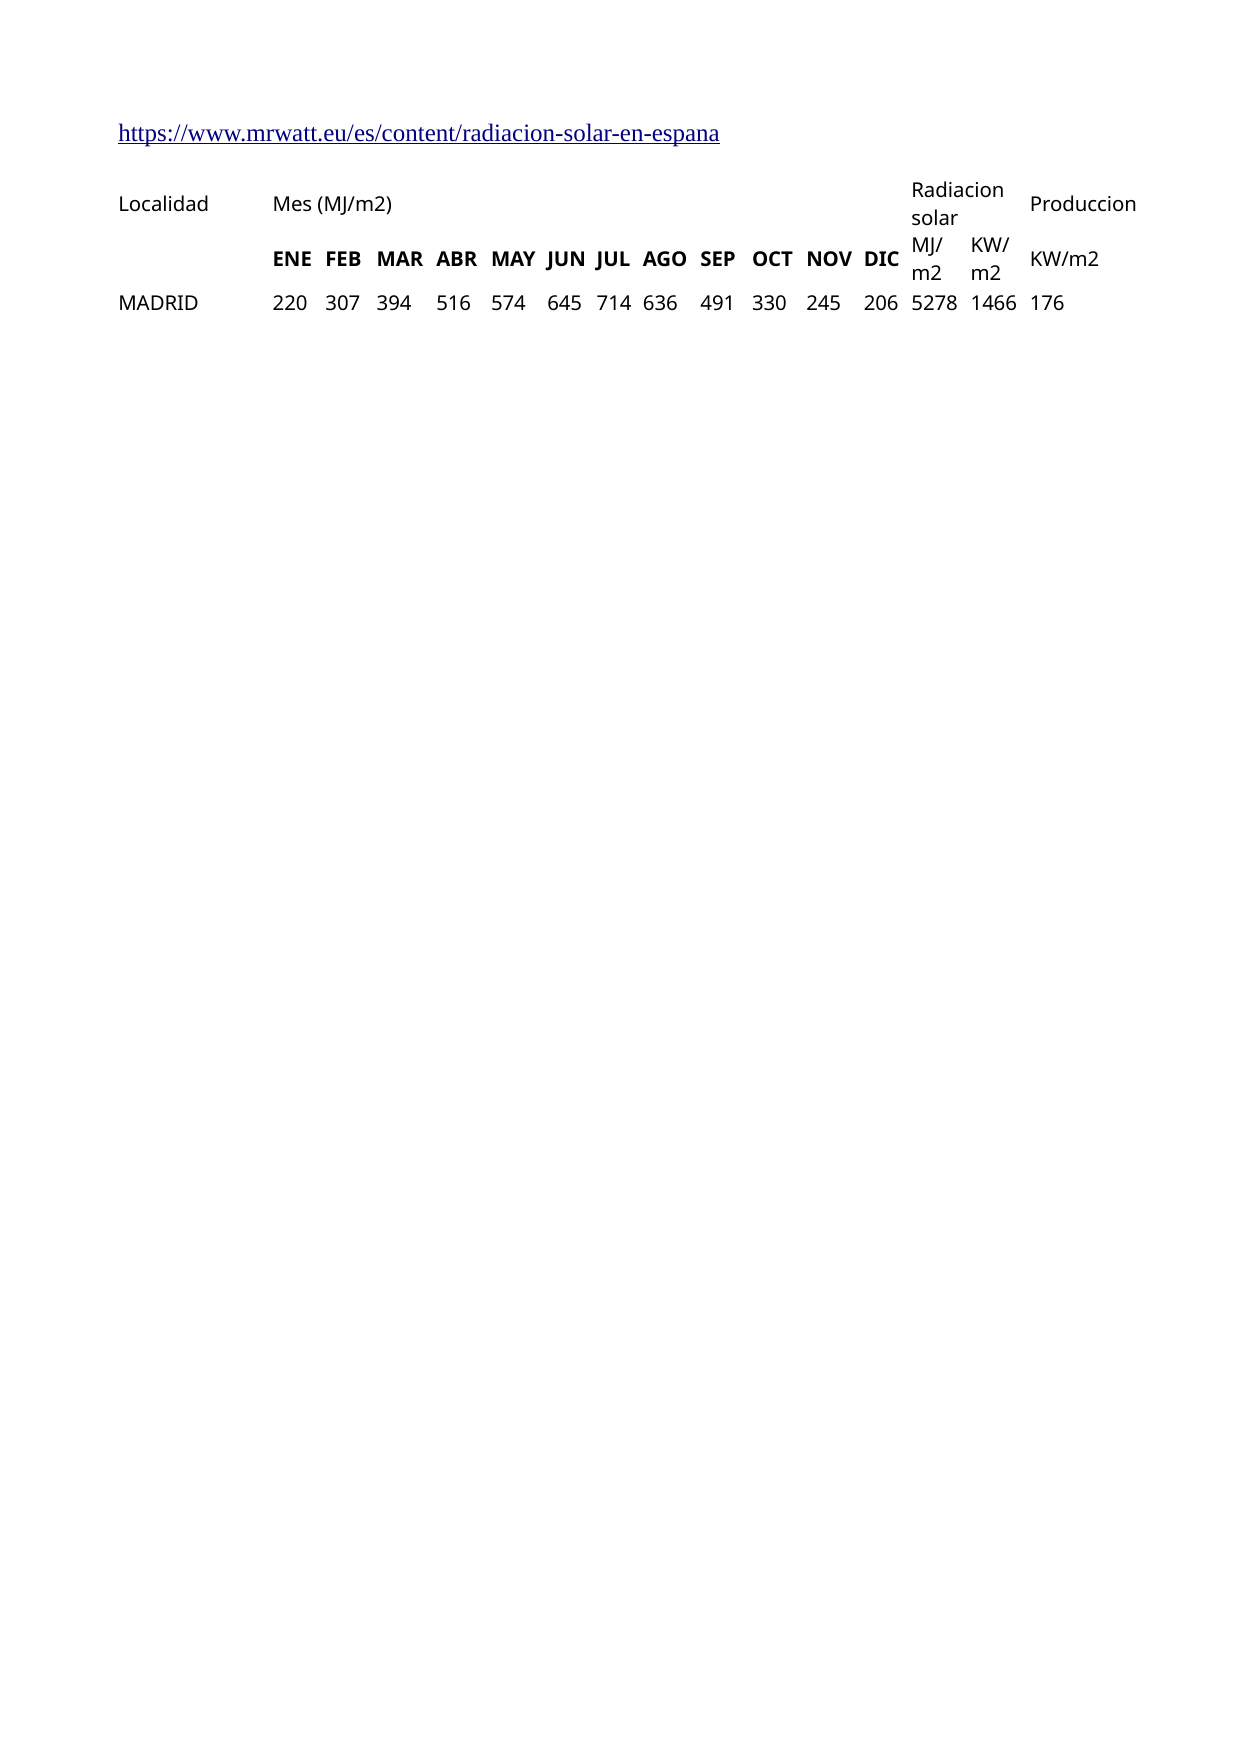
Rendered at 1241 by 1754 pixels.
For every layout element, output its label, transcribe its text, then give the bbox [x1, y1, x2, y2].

table_cell JUN [547, 231, 596, 286]
table_cell DIC [864, 231, 911, 286]
table_cell FEB [325, 231, 376, 286]
table_cell OCT [752, 231, 806, 286]
table_cell AGO [643, 231, 700, 286]
table_cell SEP [700, 231, 752, 286]
table_cell ENE [273, 231, 325, 286]
table_header Radiacion solar [911, 176, 1029, 231]
table_header Mes (MJ/m2) [273, 176, 911, 231]
table_cell 574 [491, 286, 547, 319]
table_cell 516 [436, 286, 491, 319]
table_header Produccion [1030, 176, 1148, 231]
table_cell 645 [547, 286, 596, 319]
table_cell 394 [376, 286, 436, 319]
table_cell MAR [376, 231, 436, 286]
table_cell MADRID [118, 286, 272, 319]
table_cell ABR [436, 231, 491, 286]
table_cell 330 [752, 286, 806, 319]
table_cell [118, 231, 272, 286]
table_cell 245 [806, 286, 863, 319]
table_header Localidad [118, 176, 272, 231]
table_cell KW/m2 [1030, 231, 1148, 286]
table_cell KW/m2 [970, 231, 1029, 286]
text https://www.mrwatt.eu/es/content/radiacion-solar-en-espana [118, 118, 1122, 147]
table_cell NOV [806, 231, 863, 286]
table_cell 1466 [970, 286, 1029, 319]
table_cell MJ/m2 [911, 231, 970, 286]
table_cell 206 [864, 286, 911, 319]
table_cell 307 [325, 286, 376, 319]
table_cell 176 [1030, 286, 1148, 319]
table_cell MAY [491, 231, 547, 286]
table_cell 491 [700, 286, 752, 319]
table_cell 5278 [911, 286, 970, 319]
table_cell 220 [273, 286, 325, 319]
table_cell JUL [596, 231, 643, 286]
table_cell 714 [596, 286, 643, 319]
table_cell 636 [643, 286, 700, 319]
